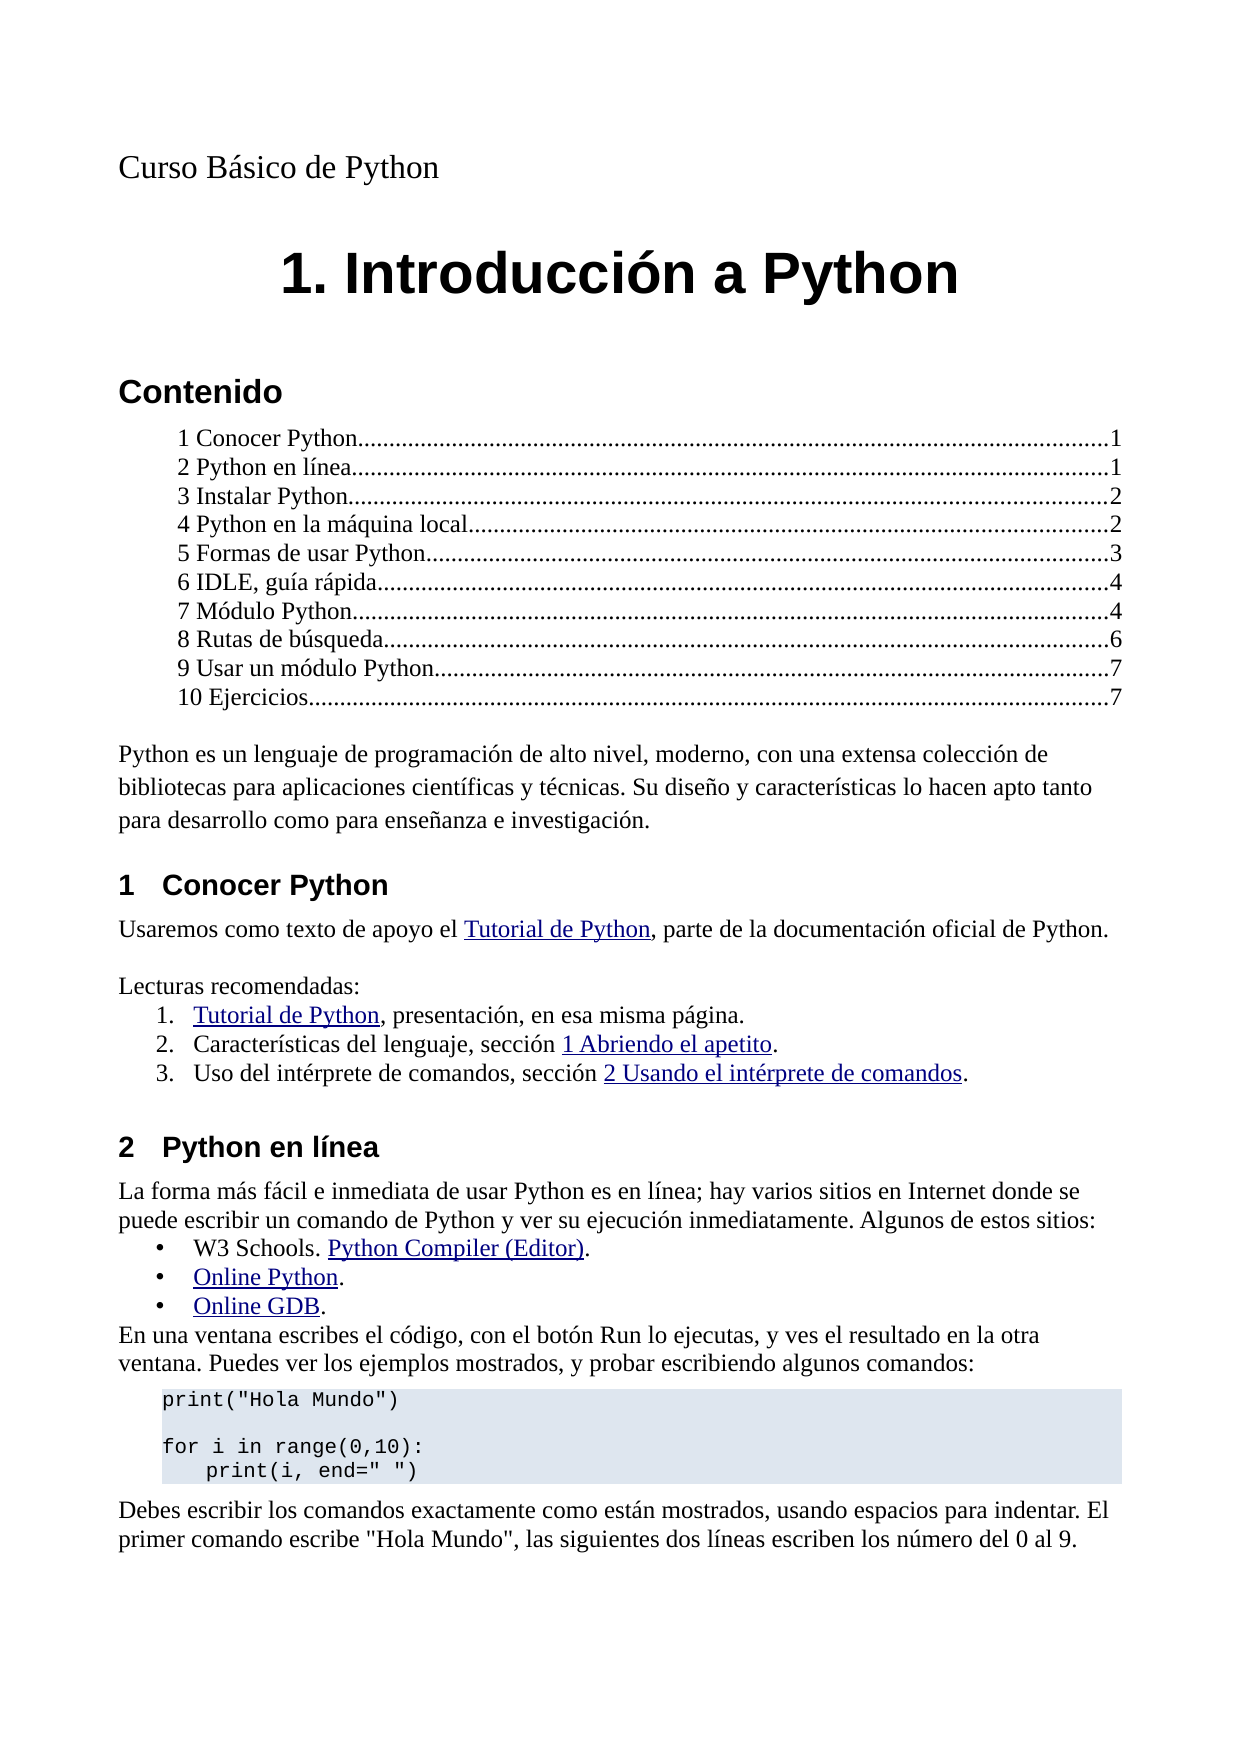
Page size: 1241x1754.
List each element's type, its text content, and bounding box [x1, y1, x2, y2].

text 5 Formas de usar Python 3 [177, 538, 1122, 567]
text 3 Instalar Python 2 [177, 481, 1122, 509]
text print("Hola Mundo") [162, 1389, 1122, 1413]
text La forma más fácil e inmediata de usar Python es en línea; hay varios sitios en Internet donde se puede escribir un comando de Python y ver su ejecución inmediatamente. Algunos de estos sitios: [118, 1176, 1122, 1233]
text Debes escribir los comandos exactamente como están mostrados, usando espacios para indentar. El primer comando escribe "Hola Mundo", las siguientes dos líneas escriben los número del 0 al 9. [118, 1495, 1122, 1553]
subtitle Conocer Python [118, 868, 1122, 901]
list Tutorial de Python, presentación, en esa misma página. [156, 1000, 1122, 1029]
text Python es un lenguaje de programación de alto nivel, moderno, con una extensa colección de bibliotecas para aplicaciones científicas y técnicas. Su diseño y características lo hacen apto tanto para desarrollo como para enseñanza e investigación. [118, 739, 1122, 834]
list Características del lenguaje, sección 1 Abriendo el apetito. [156, 1029, 1122, 1058]
text print(i, end=" ") [162, 1460, 1122, 1484]
text 7 Módulo Python 4 [177, 596, 1122, 624]
list W3 Schools. Python Compiler (Editor). [156, 1233, 1122, 1262]
list Uso del intérprete de comandos, sección 2 Usando el intérprete de comandos. [156, 1058, 1122, 1086]
text 6 IDLE, guía rápida 4 [177, 567, 1122, 596]
text 10 Ejercicios 7 [177, 682, 1122, 711]
list Online GDB. [156, 1291, 1122, 1320]
text 2 Python en línea 1 [177, 452, 1122, 481]
list Online Python. [156, 1262, 1122, 1291]
text 8 Rutas de búsqueda 6 [177, 624, 1122, 653]
text 4 Python en la máquina local 2 [177, 509, 1122, 538]
text Lecturas recomendadas: [118, 971, 1122, 1000]
text for i in range(0,10): [162, 1436, 1122, 1460]
text Curso Básico de Python [118, 147, 1122, 185]
text En una ventana escribes el código, con el botón Run lo ejecutas, y ves el resultado en la otra ventana. Puedes ver los ejemplos mostrados, y probar escribiendo algunos comandos: [118, 1320, 1122, 1377]
text 1 Conocer Python 1 [177, 423, 1122, 452]
text Usaremos como texto de apoyo el Tutorial de Python, parte de la documentación oficial de Python. [118, 914, 1122, 943]
subtitle Contenido [118, 372, 1122, 411]
title 1. Introducción a Python [118, 239, 1122, 306]
text 9 Usar un módulo Python 7 [177, 653, 1122, 682]
subtitle Python en línea [118, 1130, 1122, 1163]
